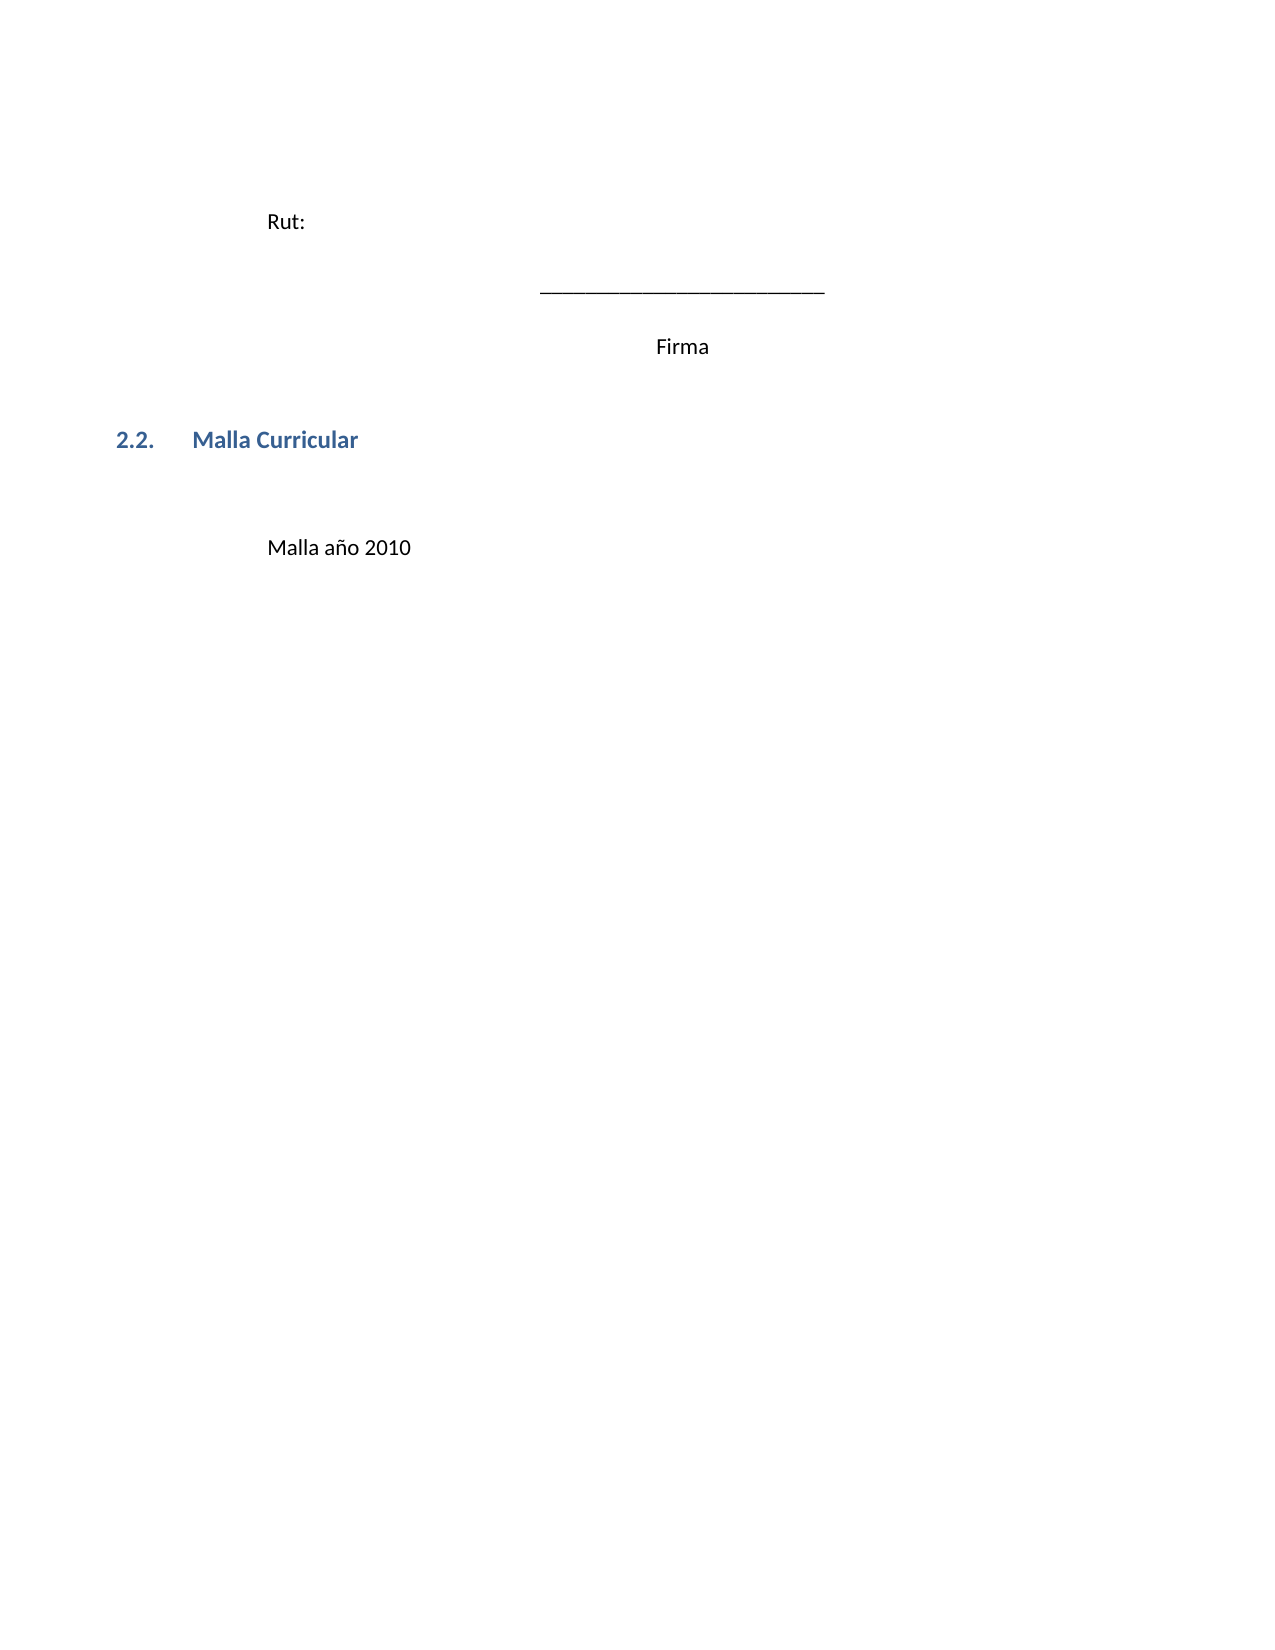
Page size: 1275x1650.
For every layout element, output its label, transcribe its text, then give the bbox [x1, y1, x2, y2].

text Malla año 2010 [192, 533, 1098, 561]
text _________________________ [192, 269, 1098, 298]
subtitle Malla Curricular [154, 424, 1098, 455]
text Firma [192, 332, 1098, 360]
text Rut: [192, 207, 1098, 235]
